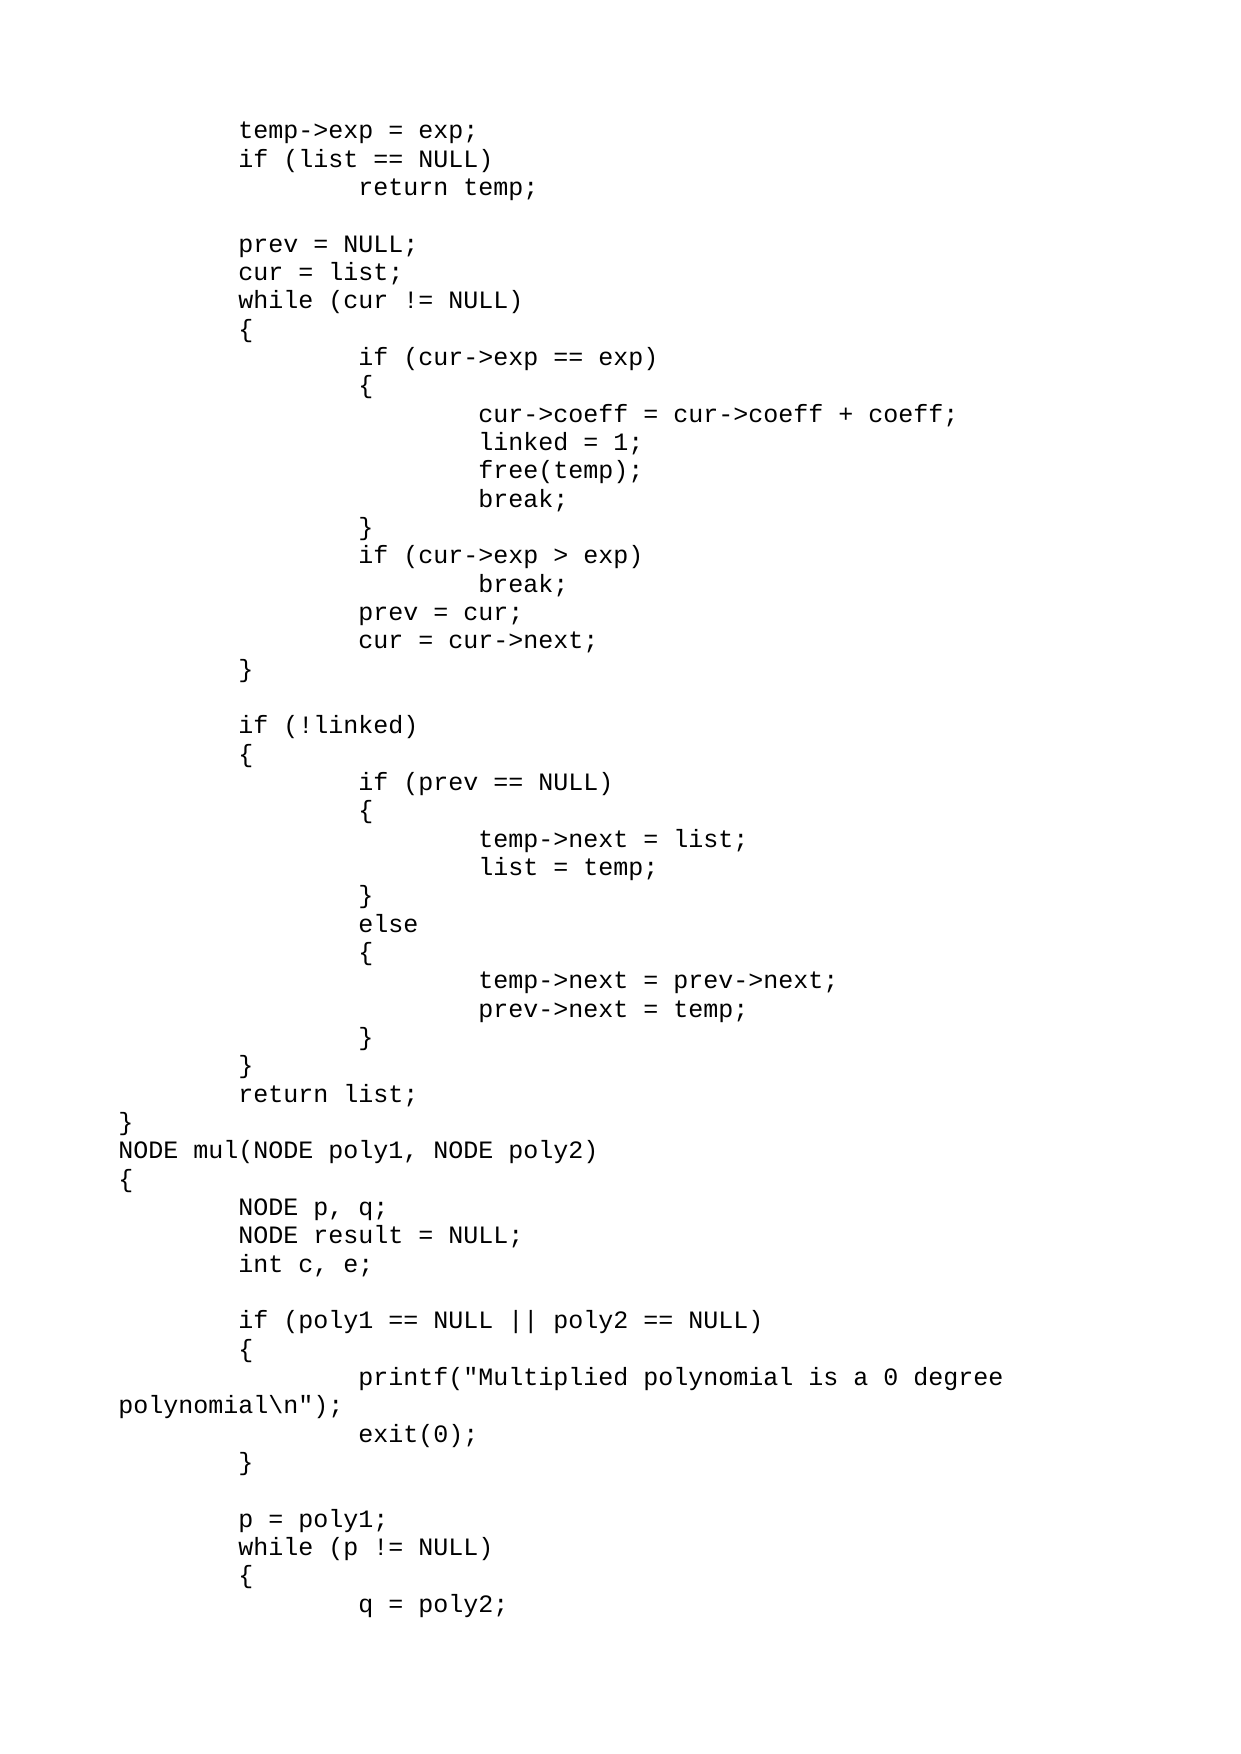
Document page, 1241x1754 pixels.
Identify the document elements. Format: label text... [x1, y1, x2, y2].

text if (prev == NULL) [118, 770, 1122, 798]
text { [118, 798, 1122, 826]
text { [118, 1563, 1122, 1591]
text { [118, 1336, 1122, 1365]
text } [118, 883, 1122, 911]
text if (cur->exp == exp) [118, 345, 1122, 373]
text while (cur != NULL) [118, 288, 1122, 316]
text free(temp); [118, 458, 1122, 486]
text if (!linked) [118, 713, 1122, 741]
text while (p != NULL) [118, 1535, 1122, 1563]
text temp->next = list; [118, 826, 1122, 855]
text break; [118, 571, 1122, 600]
text NODE mul(NODE poly1, NODE poly2) [118, 1138, 1122, 1166]
text prev->next = temp; [118, 996, 1122, 1025]
text return temp; [118, 175, 1122, 203]
text } [118, 515, 1122, 543]
text int c, e; [118, 1251, 1122, 1280]
text else [118, 911, 1122, 940]
text } [118, 1450, 1122, 1478]
text break; [118, 486, 1122, 515]
text list = temp; [118, 855, 1122, 883]
text } [118, 1025, 1122, 1053]
text printf("Multiplied polynomial is a 0 degree polynomial\n"); [118, 1365, 1122, 1421]
text cur = cur->next; [118, 628, 1122, 656]
text prev = cur; [118, 600, 1122, 628]
text } [118, 656, 1122, 685]
text { [118, 373, 1122, 401]
text p = poly1; [118, 1506, 1122, 1535]
text { [118, 741, 1122, 770]
text if (list == NULL) [118, 146, 1122, 175]
text cur->coeff = cur->coeff + coeff; [118, 401, 1122, 430]
text prev = NULL; [118, 231, 1122, 260]
text { [118, 940, 1122, 968]
text temp->exp = exp; [118, 118, 1122, 146]
text } [118, 1053, 1122, 1081]
text temp->next = prev->next; [118, 968, 1122, 996]
text q = poly2; [118, 1591, 1122, 1620]
text if (poly1 == NULL || poly2 == NULL) [118, 1308, 1122, 1336]
text exit(0); [118, 1421, 1122, 1450]
text return list; [118, 1081, 1122, 1110]
text } [118, 1110, 1122, 1138]
text { [118, 316, 1122, 345]
text cur = list; [118, 260, 1122, 288]
text linked = 1; [118, 430, 1122, 458]
text NODE result = NULL; [118, 1223, 1122, 1251]
text NODE p, q; [118, 1195, 1122, 1223]
text { [118, 1166, 1122, 1195]
text if (cur->exp > exp) [118, 543, 1122, 571]
